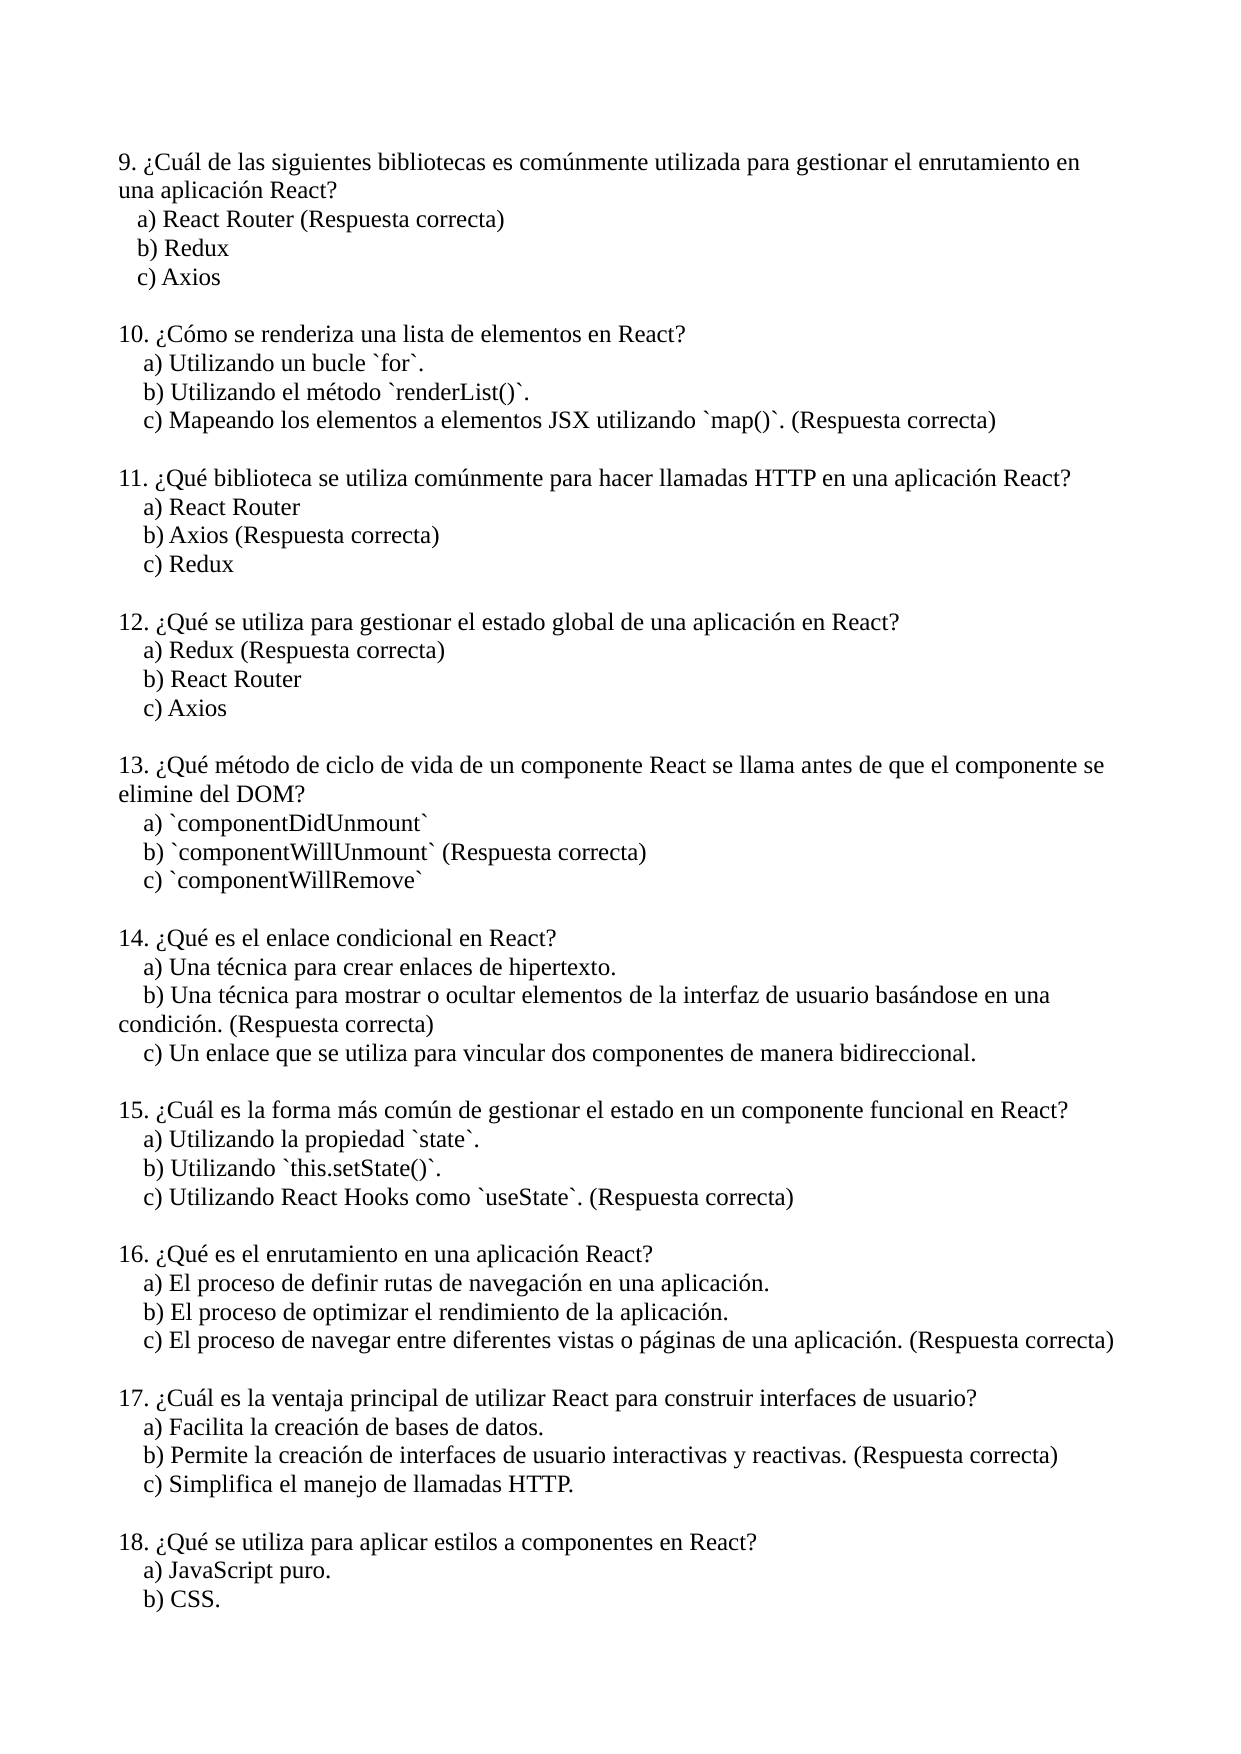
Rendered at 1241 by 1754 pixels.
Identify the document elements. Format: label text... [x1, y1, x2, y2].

text c) `componentWillRemove` [118, 866, 1122, 894]
text 15. ¿Cuál es la forma más común de gestionar el estado en un componente funcional en React? [118, 1096, 1122, 1124]
text c) Utilizando React Hooks como `useState`. (Respuesta correcta) [118, 1182, 1122, 1211]
text b) Redux [118, 233, 1122, 262]
text a) Redux (Respuesta correcta) [118, 636, 1122, 664]
text a) React Router [118, 492, 1122, 521]
text c) Axios [118, 262, 1122, 291]
text 12. ¿Qué se utiliza para gestionar el estado global de una aplicación en React? [118, 607, 1122, 636]
text 11. ¿Qué biblioteca se utiliza comúnmente para hacer llamadas HTTP en una aplicación React? [118, 463, 1122, 492]
text b) CSS. [118, 1584, 1122, 1613]
text 10. ¿Cómo se renderiza una lista de elementos en React? [118, 319, 1122, 348]
text b) Permite la creación de interfaces de usuario interactivas y reactivas. (Respuesta correcta) [118, 1441, 1122, 1469]
text c) Un enlace que se utiliza para vincular dos componentes de manera bidireccional. [118, 1038, 1122, 1067]
text a) Facilita la creación de bases de datos. [118, 1412, 1122, 1441]
text c) Axios [118, 693, 1122, 722]
text 16. ¿Qué es el enrutamiento en una aplicación React? [118, 1239, 1122, 1268]
text a) Utilizando un bucle `for`. [118, 348, 1122, 377]
text c) El proceso de navegar entre diferentes vistas o páginas de una aplicación. (Respuesta correcta) [118, 1326, 1122, 1354]
text 14. ¿Qué es el enlace condicional en React? [118, 923, 1122, 952]
text 13. ¿Qué método de ciclo de vida de un componente React se llama antes de que el componente se elimine del DOM? [118, 751, 1122, 808]
text b) Una técnica para mostrar o ocultar elementos de la interfaz de usuario basándose en una condición. (Respuesta correcta) [118, 981, 1122, 1038]
text 18. ¿Qué se utiliza para aplicar estilos a componentes en React? [118, 1527, 1122, 1556]
text a) Utilizando la propiedad `state`. [118, 1124, 1122, 1153]
text b) Utilizando `this.setState()`. [118, 1153, 1122, 1182]
text a) El proceso de definir rutas de navegación en una aplicación. [118, 1268, 1122, 1297]
text a) Una técnica para crear enlaces de hipertexto. [118, 952, 1122, 981]
text b) React Router [118, 664, 1122, 693]
text c) Mapeando los elementos a elementos JSX utilizando `map()`. (Respuesta correcta) [118, 406, 1122, 434]
text b) Axios (Respuesta correcta) [118, 521, 1122, 549]
text 9. ¿Cuál de las siguientes bibliotecas es comúnmente utilizada para gestionar el enrutamiento en una aplicación React? [118, 147, 1122, 204]
text a) `componentDidUnmount` [118, 808, 1122, 837]
text b) `componentWillUnmount` (Respuesta correcta) [118, 837, 1122, 866]
text c) Simplifica el manejo de llamadas HTTP. [118, 1469, 1122, 1498]
text 17. ¿Cuál es la ventaja principal de utilizar React para construir interfaces de usuario? [118, 1383, 1122, 1412]
text b) Utilizando el método `renderList()`. [118, 377, 1122, 406]
text a) React Router (Respuesta correcta) [118, 204, 1122, 233]
text a) JavaScript puro. [118, 1556, 1122, 1584]
text c) Redux [118, 549, 1122, 578]
text b) El proceso de optimizar el rendimiento de la aplicación. [118, 1297, 1122, 1326]
